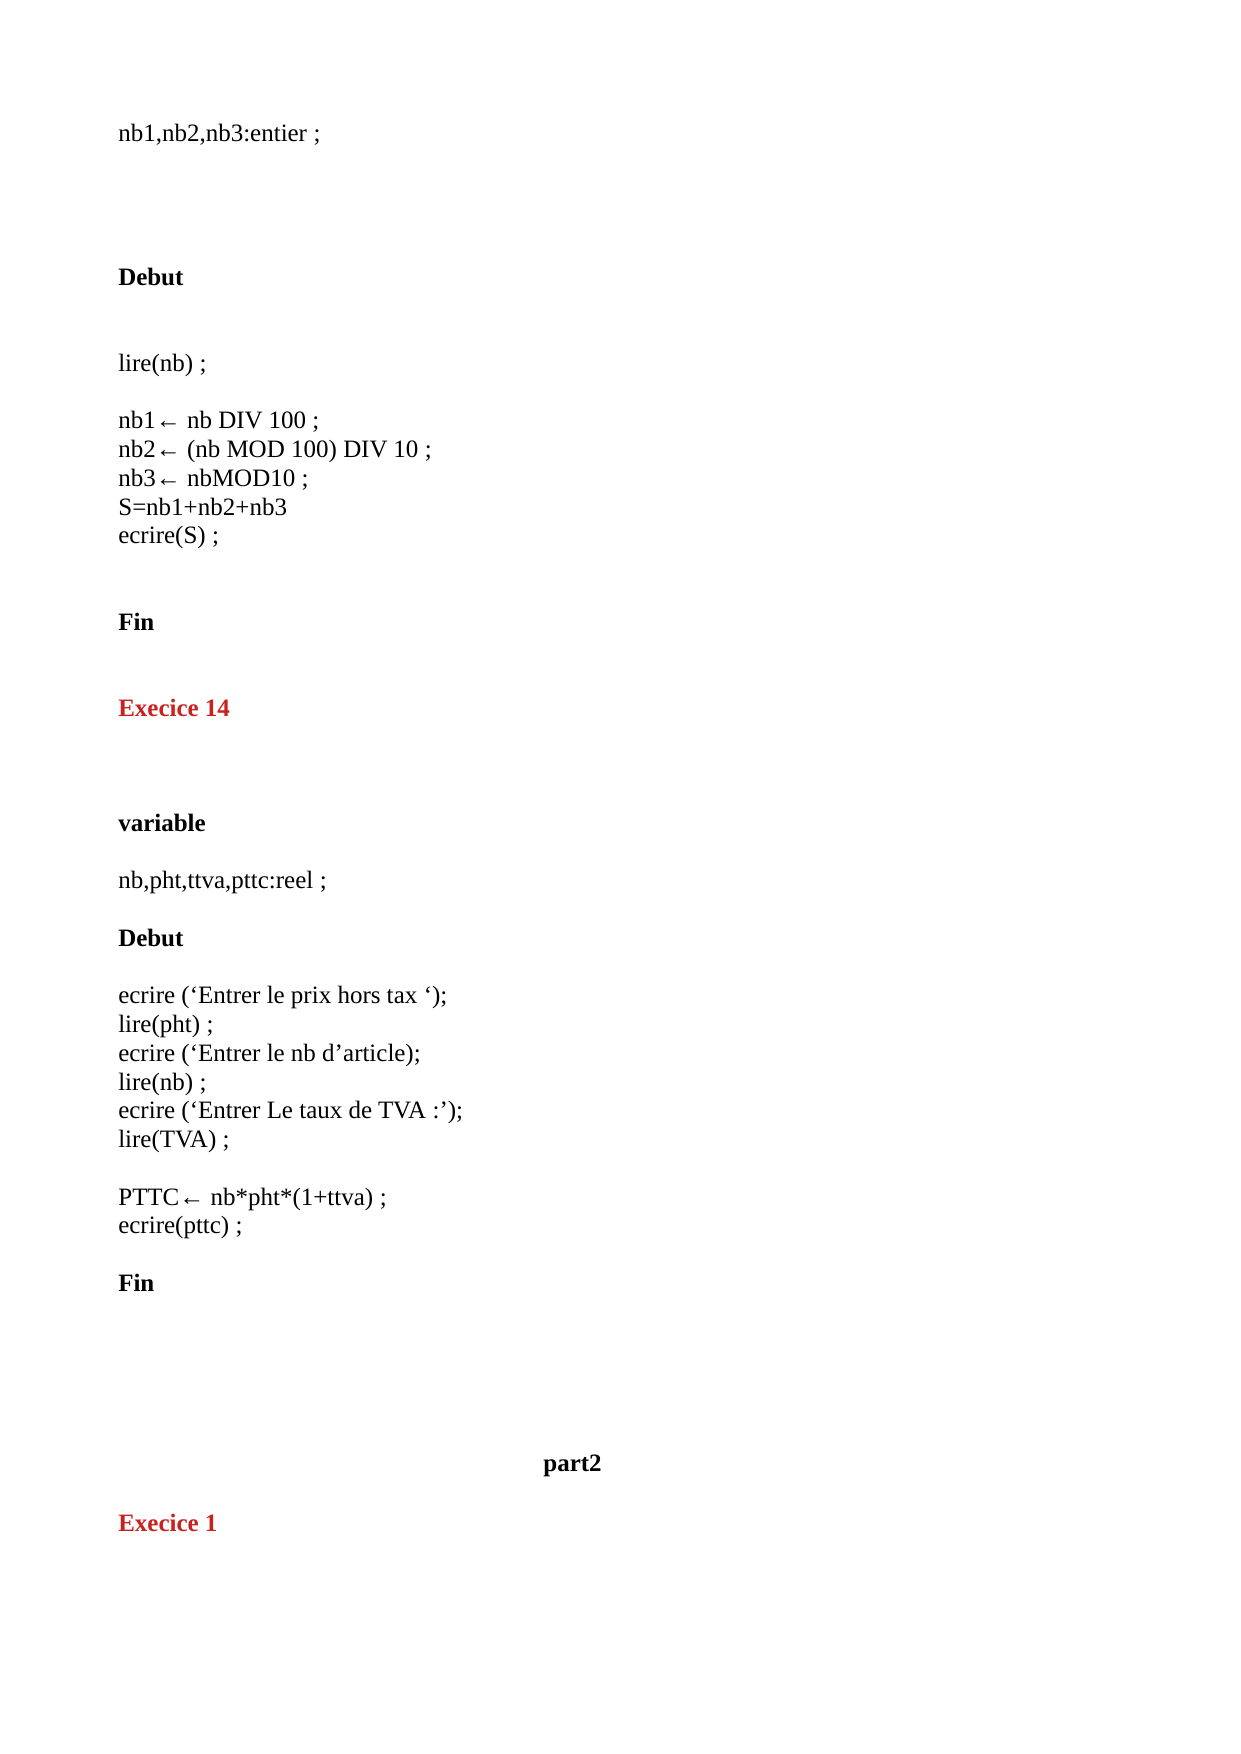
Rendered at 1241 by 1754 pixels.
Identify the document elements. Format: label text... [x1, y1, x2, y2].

text Fin [118, 607, 1122, 636]
text ecrire(S) ; [118, 521, 1122, 549]
text lire(pht) ; [118, 1009, 1122, 1038]
text Execice 1 [118, 1508, 1122, 1536]
text Debut [118, 262, 1122, 291]
text nb1← nb DIV 100 ; [118, 406, 1122, 434]
text ecrire (‘Entrer le nb d’article); [118, 1038, 1122, 1067]
text Execice 14 [118, 693, 1122, 722]
text nb2← (nb MOD 100) DIV 10 ; [118, 434, 1122, 463]
text part2 [118, 1441, 1122, 1479]
text lire(TVA) ; [118, 1124, 1122, 1153]
text lire(nb) ; [118, 348, 1122, 377]
text ecrire (‘Entrer Le taux de TVA :’); [118, 1096, 1122, 1124]
text S=nb1+nb2+nb3 [118, 492, 1122, 521]
text nb,pht,ttva,pttc:reel ; [118, 866, 1122, 894]
text ecrire (‘Entrer le prix hors tax ‘); [118, 981, 1122, 1009]
text nb1,nb2,nb3:entier ; [118, 118, 1122, 147]
text ecrire(pttc) ; [118, 1211, 1122, 1239]
text lire(nb) ; [118, 1067, 1122, 1096]
text Debut [118, 923, 1122, 952]
text Fin [118, 1268, 1122, 1297]
text PTTC← nb*pht*(1+ttva) ; [118, 1182, 1122, 1211]
text variable [118, 808, 1122, 837]
text nb3← nbMOD10 ; [118, 463, 1122, 492]
